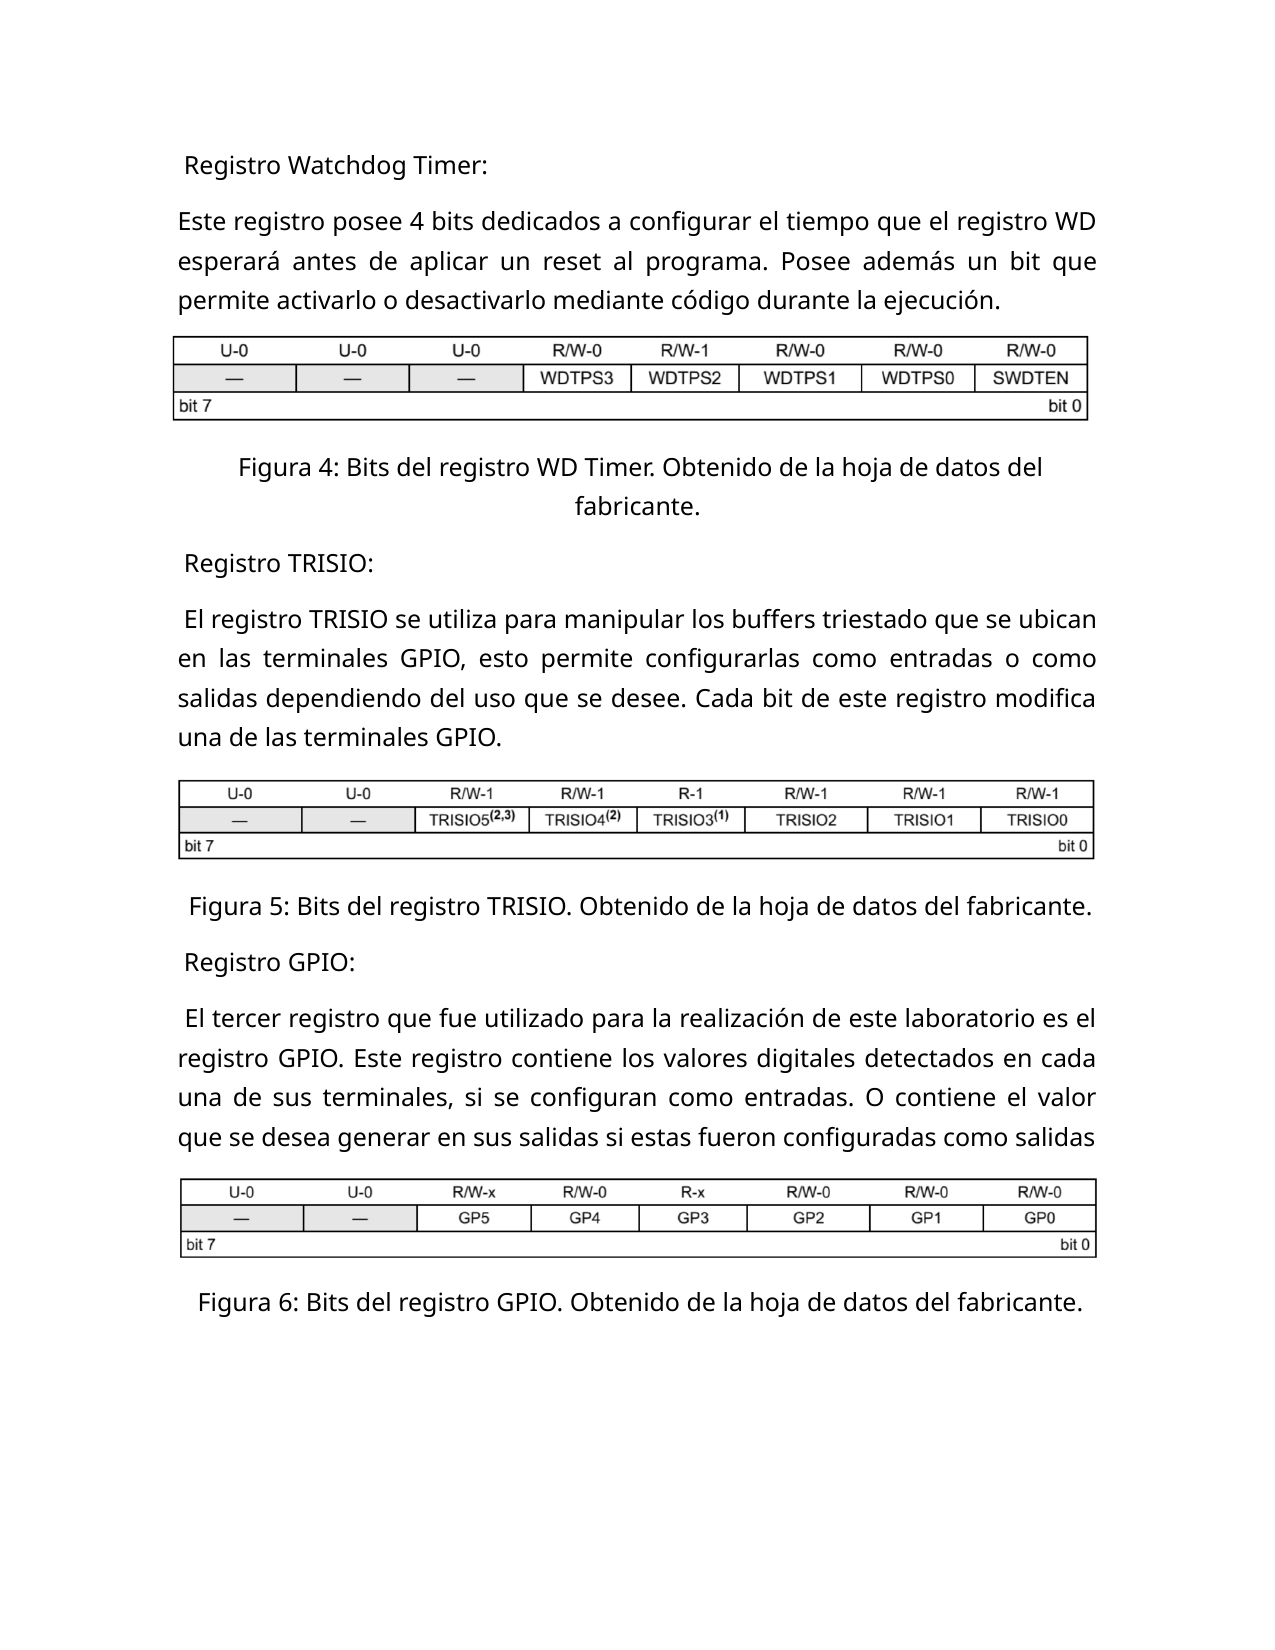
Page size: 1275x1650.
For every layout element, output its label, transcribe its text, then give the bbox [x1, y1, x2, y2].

text Registro GPIO: [177, 945, 1098, 979]
text Figura 6: Bits del registro GPIO. Obtenido de la hoja de datos del fabricante. [177, 1258, 1098, 1319]
picture [168, 332, 1090, 422]
picture [177, 1175, 1098, 1258]
text El tercer registro que fue utilizado para la realización de este laboratorio es el registro GPIO. Este registro contiene los valores digitales detectados en cada una de sus terminales, si se configuran como entradas. O contiene el valor que se desea generar en sus salidas si estas fueron configuradas como salidas [177, 1001, 1098, 1153]
text Este registro posee 4 bits dedicados a configurar el tiempo que el registro WD esperará antes de aplicar un reset al programa. Posee además un bit que permite activarlo o desactivarlo mediante código durante la ejecución. [177, 204, 1098, 317]
text Figura 4: Bits del registro WD Timer. Obtenido de la hoja de datos del fabricante. [177, 339, 1098, 523]
picture [177, 776, 1098, 862]
text Figura 5: Bits del registro TRISIO. Obtenido de la hoja de datos del fabricante. [177, 862, 1098, 923]
text El registro TRISIO se utiliza para manipular los buffers triestado que se ubican en las terminales GPIO, esto permite configurarlas como entradas o como salidas dependiendo del uso que se desee. Cada bit de este registro modifica una de las terminales GPIO. [177, 601, 1098, 754]
text Registro TRISIO: [177, 545, 1098, 579]
text Registro Watchdog Timer: [177, 148, 1098, 182]
